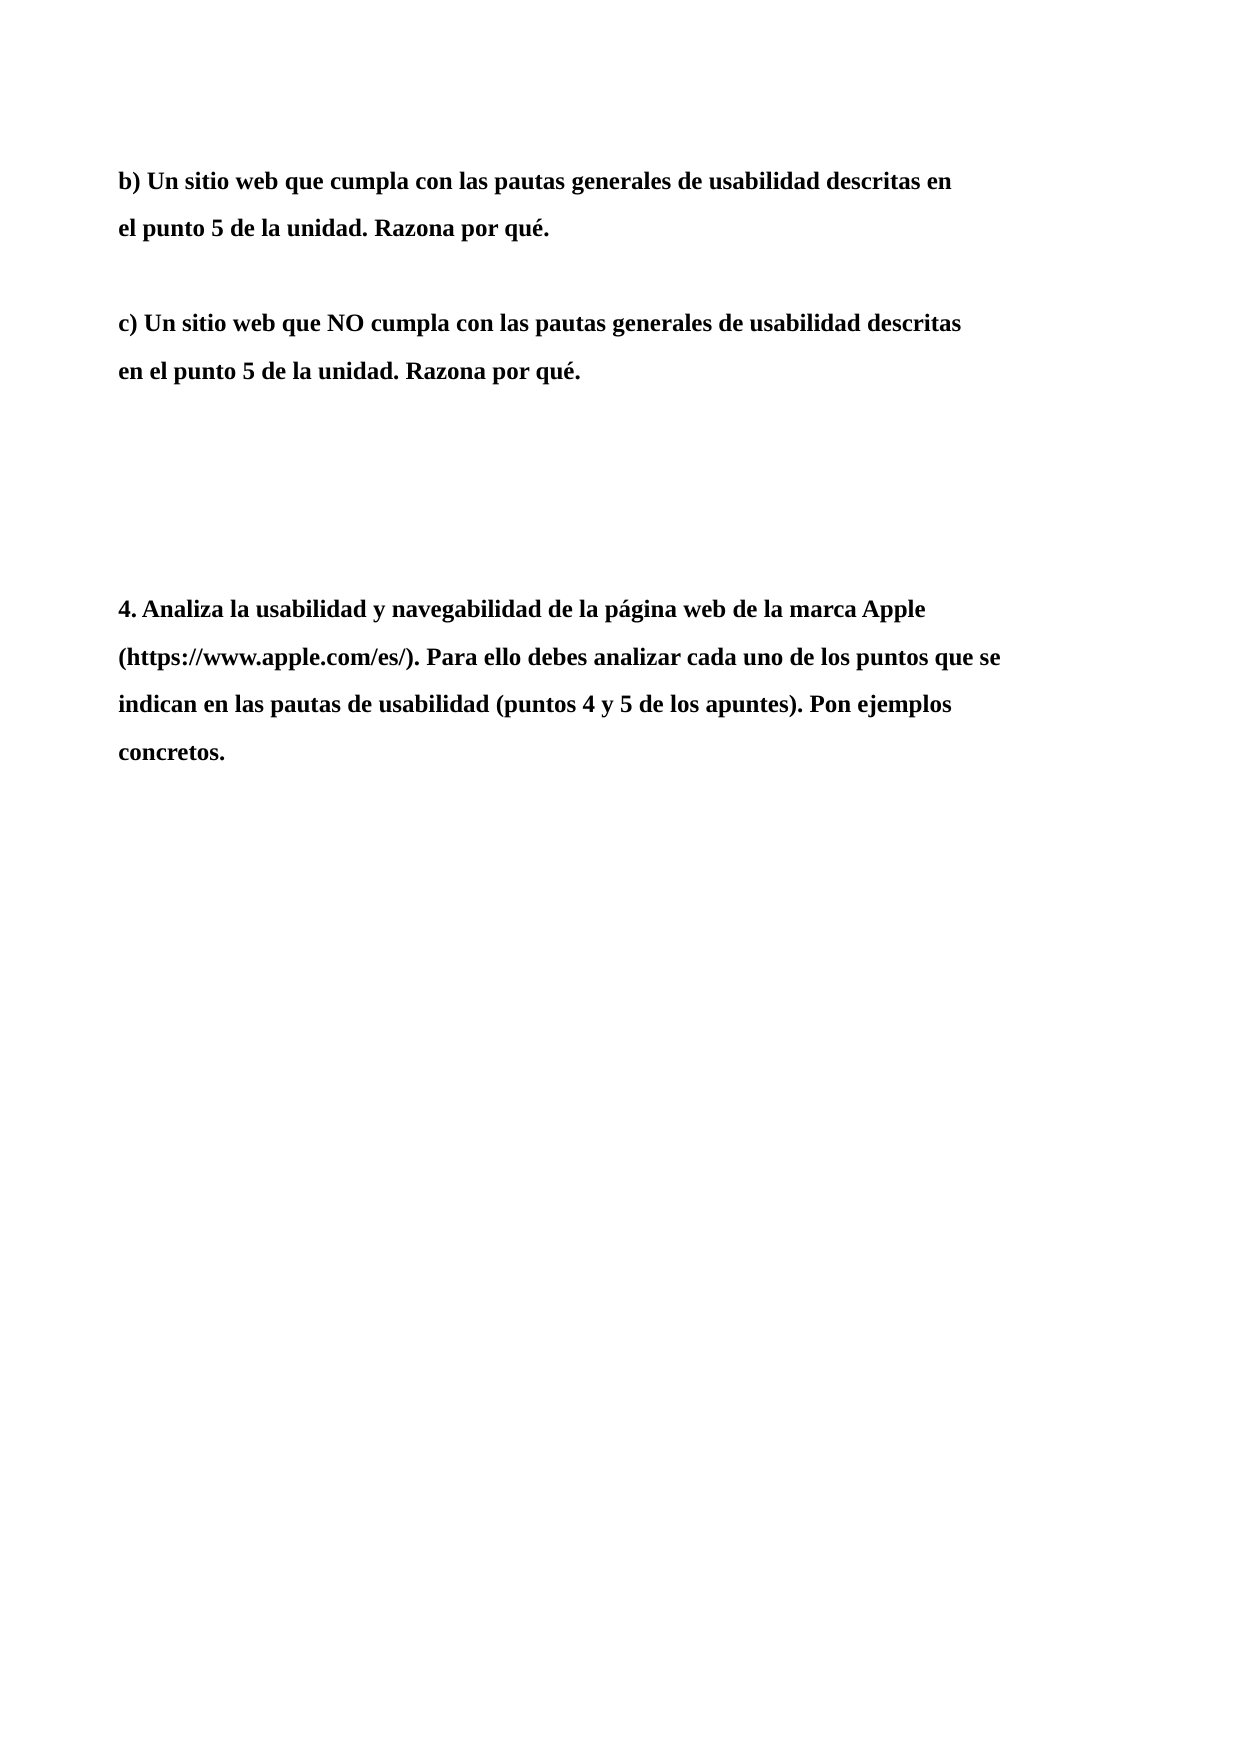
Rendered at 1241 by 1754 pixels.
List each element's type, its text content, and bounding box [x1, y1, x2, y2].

text concretos. [118, 737, 1122, 766]
text 4. Analiza la usabilidad y navegabilidad de la página web de la marca Apple [118, 594, 1122, 623]
text b) Un sitio web que cumpla con las pautas generales de usabilidad descritas en [118, 166, 1122, 194]
text indican en las pautas de usabilidad (puntos 4 y 5 de los apuntes). Pon ejemplos [118, 689, 1122, 718]
text (https://www.apple.com/es/). Para ello debes analizar cada uno de los puntos que se [118, 642, 1122, 671]
text en el punto 5 de la unidad. Razona por qué. [118, 356, 1122, 385]
text c) Un sitio web que NO cumpla con las pautas generales de usabilidad descritas [118, 308, 1122, 337]
text el punto 5 de la unidad. Razona por qué. [118, 213, 1122, 242]
